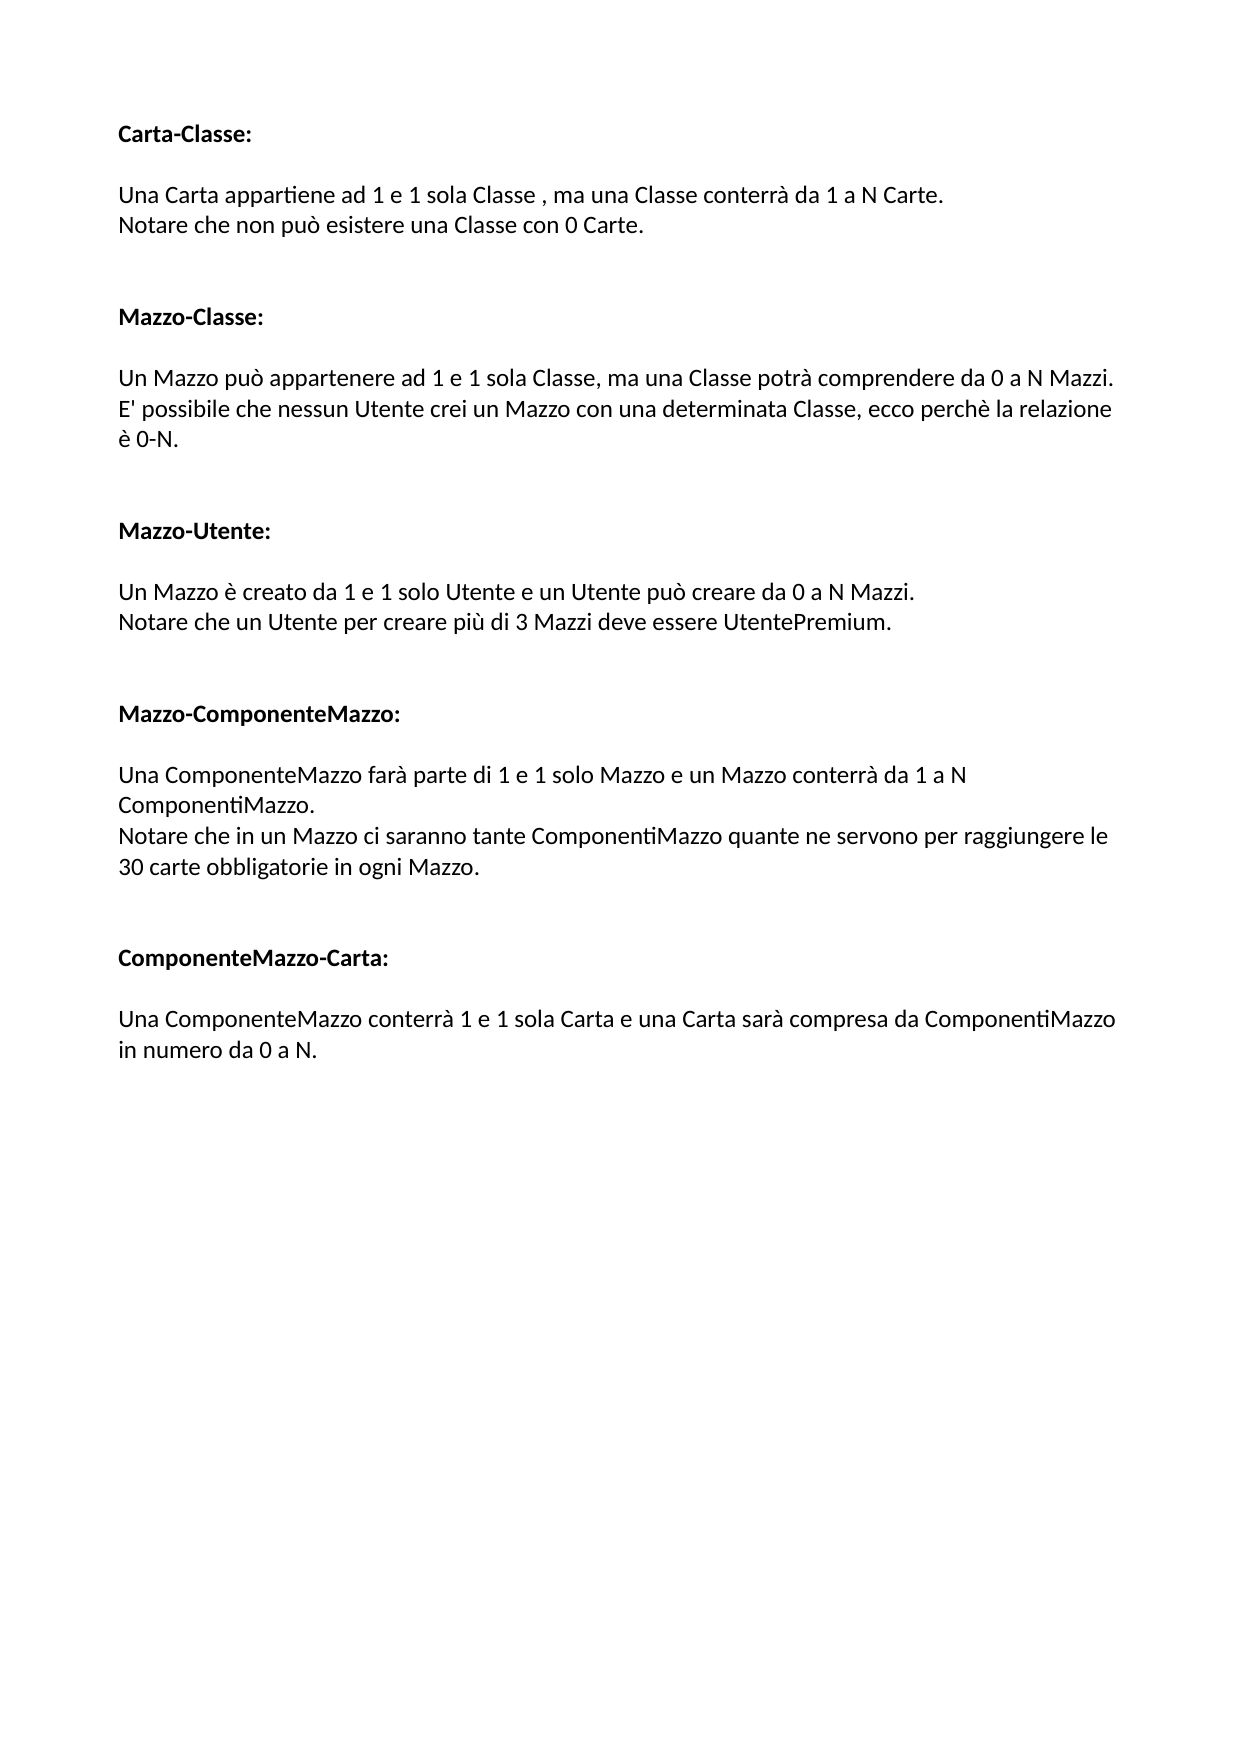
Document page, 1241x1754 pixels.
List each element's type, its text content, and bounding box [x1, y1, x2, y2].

text Una ComponenteMazzo conterrà 1 e 1 sola Carta e una Carta sarà compresa da ComponentiMazzo in numero da 0 a N. [118, 1003, 1122, 1064]
text Notare che non può esistere una Classe con 0 Carte. [118, 210, 1122, 240]
text Una Carta appartiene ad 1 e 1 sola Classe , ma una Classe conterrà da 1 a N Carte. [118, 179, 1122, 210]
text Una ComponenteMazzo farà parte di 1 e 1 solo Mazzo e un Mazzo conterrà da 1 a N ComponentiMazzo. [118, 759, 1122, 820]
text Mazzo-Classe: [118, 301, 1122, 332]
text Un Mazzo può appartenere ad 1 e 1 sola Classe, ma una Classe potrà comprendere da 0 a N Mazzi. [118, 362, 1122, 393]
text Un Mazzo è creato da 1 e 1 solo Utente e un Utente può creare da 0 a N Mazzi. [118, 576, 1122, 606]
text Carta-Classe: [118, 118, 1122, 149]
text ComponenteMazzo-Carta: [118, 942, 1122, 973]
text Notare che un Utente per creare più di 3 Mazzi deve essere UtentePremium. [118, 606, 1122, 637]
text Mazzo-ComponenteMazzo: [118, 698, 1122, 728]
text E' possibile che nessun Utente crei un Mazzo con una determinata Classe, ecco perchè la relazione è 0-N. [118, 393, 1122, 454]
text Notare che in un Mazzo ci saranno tante ComponentiMazzo quante ne servono per raggiungere le 30 carte obbligatorie in ogni Mazzo. [118, 820, 1122, 881]
text Mazzo-Utente: [118, 515, 1122, 545]
